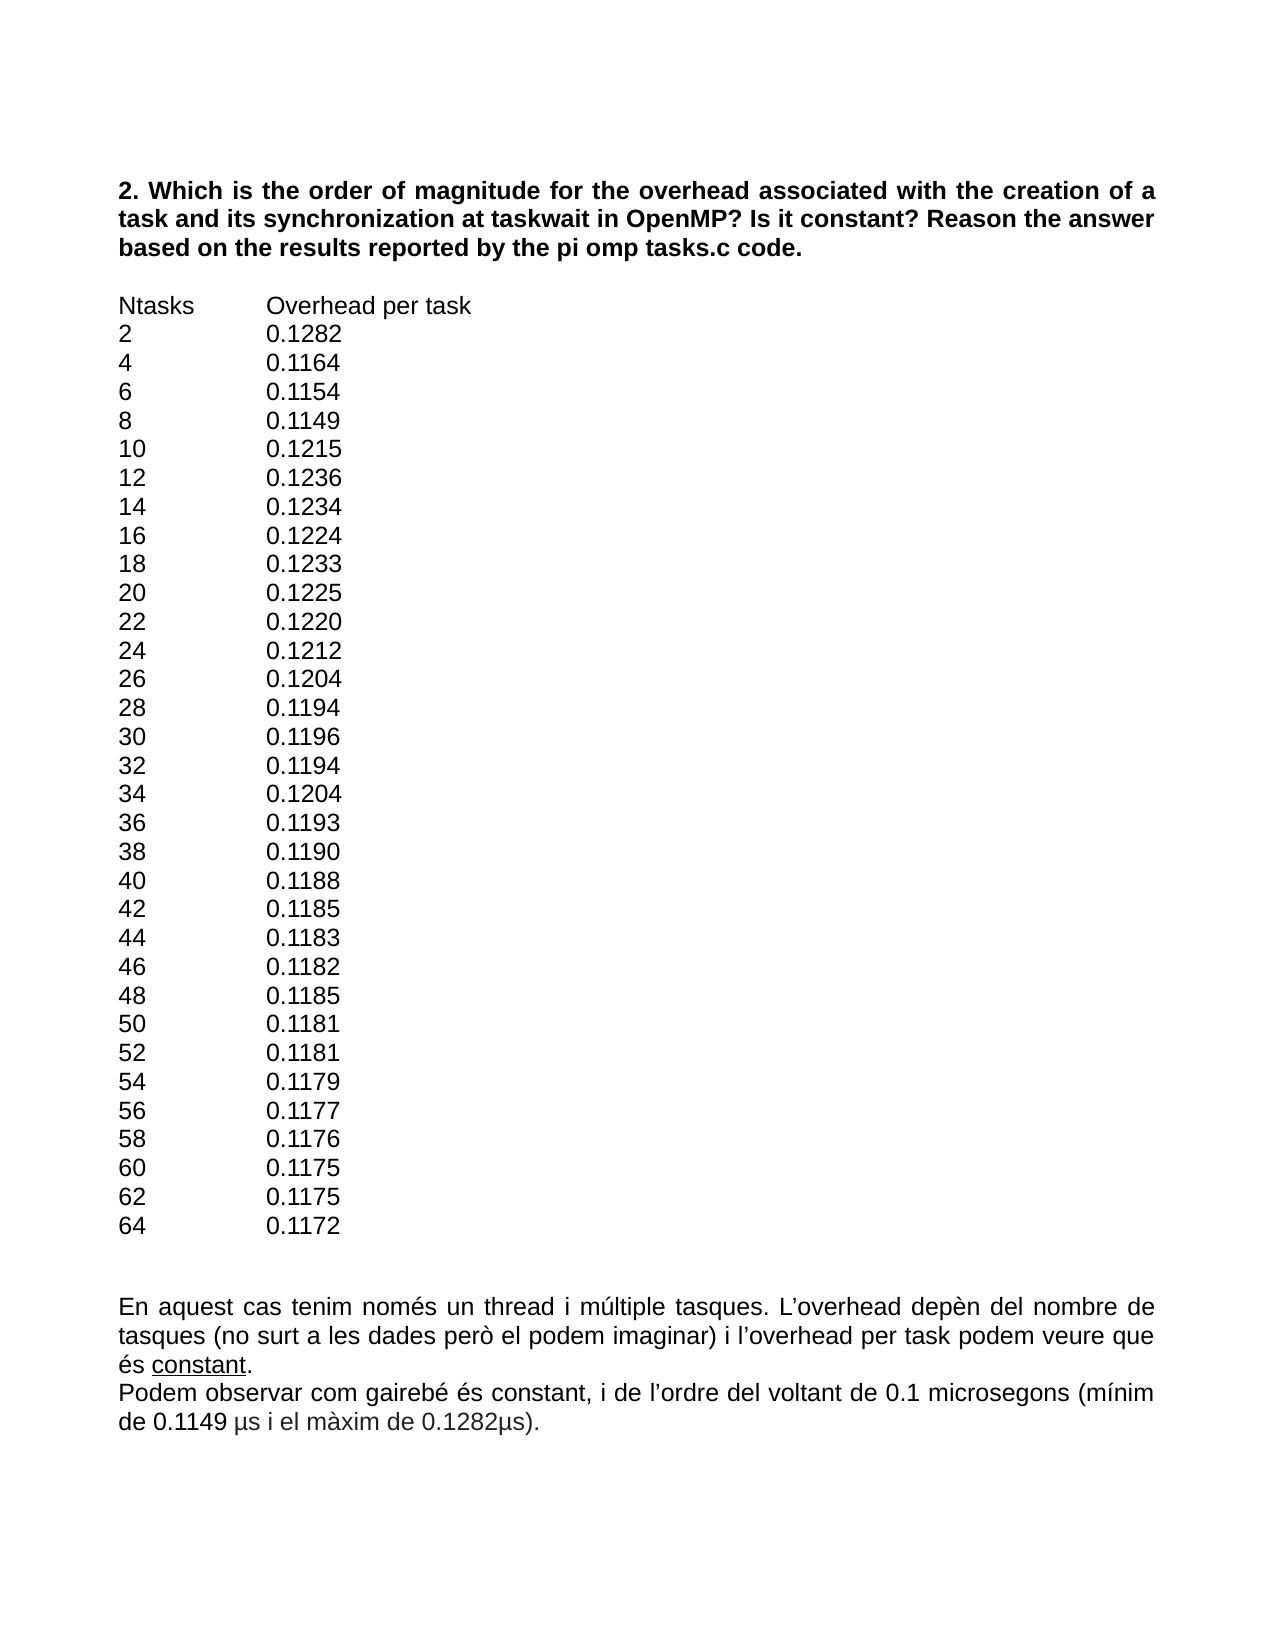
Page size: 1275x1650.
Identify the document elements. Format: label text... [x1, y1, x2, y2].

text En aquest cas tenim només un thread i múltiple tasques. L’overhead depèn del nombre de tasques (no surt a les dades però el podem imaginar) i l’overhead per task podem veure que és constant. [118, 1292, 1157, 1378]
text 2. Which is the order of magnitude for the overhead associated with the creation of a task and its synchronization at taskwait in OpenMP? Is it constant? Reason the answer based on the results reported by the pi omp tasks.c code. [118, 176, 1157, 262]
text Podem observar com gairebé és constant, i de l’ordre del voltant de 0.1 microsegons (mínim de 0.1149 µs i el màxim de 0.1282µs). [118, 1378, 1157, 1436]
text Ntasks Overhead per task 2 0.1282 4 0.1164 6 0.1154 8 0.1149 10 0.1215 12 0.1236 14 0.1234 16 0.1224 18 0.1233 20 0.1225 22 0.1220 24 0.1212 26 0.1204 28 0.1194 30 0.1196 32 0.1194 34 0.1204 36 0.1193 38 0.1190 40 0.1188 42 0.1185 44 0.1183 46 0.1182 48 0.1185 50 0.1181 52 0.1181 54 0.1179 56 0.1177 58 0.1176 60 0.1175 62 0.1175 64 0.1172 [118, 291, 1157, 1239]
